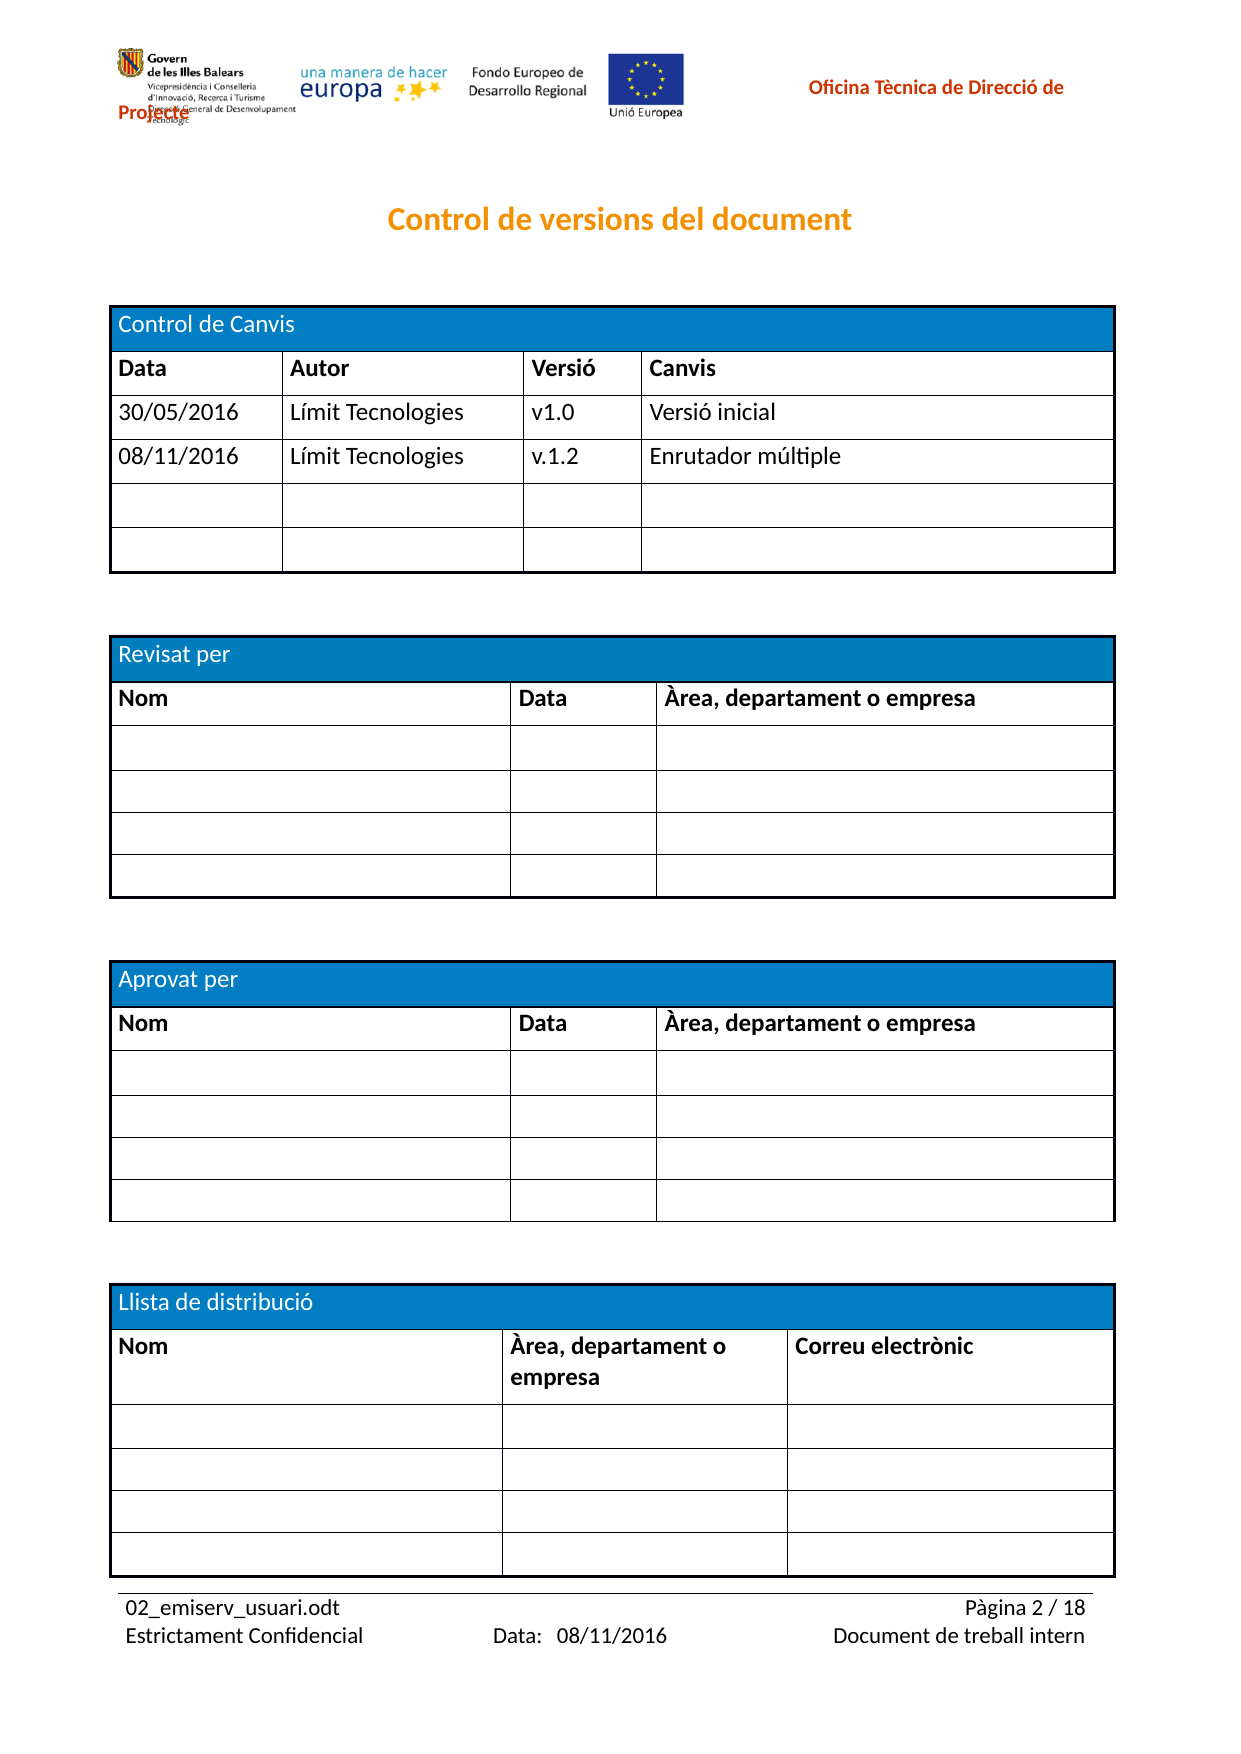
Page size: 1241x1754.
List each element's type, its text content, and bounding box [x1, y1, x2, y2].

table_header Llista de distribució [112, 1286, 1113, 1329]
subtitle Control de versions del document [118, 198, 1122, 239]
table_cell [657, 726, 1113, 769]
table_cell Àrea, departament o empresa [657, 1008, 1113, 1050]
table_cell Àrea, departament o empresa [657, 683, 1113, 725]
table_cell v.1.2 [524, 440, 641, 483]
table_cell Nom [112, 1008, 510, 1050]
table_cell 30/05/2016 [112, 396, 282, 439]
table_cell [112, 771, 510, 812]
table_cell Data [112, 352, 282, 395]
table_cell [511, 1096, 656, 1137]
table_cell [283, 528, 523, 571]
table_cell [788, 1405, 1113, 1448]
table_cell [642, 528, 1113, 571]
table_cell [112, 1533, 502, 1574]
table_cell [503, 1405, 787, 1448]
table_cell [511, 726, 656, 769]
table_cell [112, 1449, 502, 1490]
table_cell [657, 813, 1113, 854]
table_cell [503, 1449, 787, 1490]
table_cell [657, 1096, 1113, 1137]
table_cell [511, 771, 656, 812]
table_cell [112, 484, 282, 527]
table_header Revisat per [112, 638, 1113, 681]
table_cell Data [511, 683, 656, 725]
table_cell [657, 771, 1113, 812]
table_cell [657, 1138, 1113, 1179]
table_header Aprovat per [112, 963, 1113, 1006]
table_cell [788, 1491, 1113, 1532]
table_cell [524, 484, 641, 527]
picture [117, 48, 685, 126]
table_cell Data [511, 1008, 656, 1050]
table_cell [112, 855, 510, 896]
table_cell [642, 484, 1113, 527]
table_cell [112, 1096, 510, 1137]
table_cell [657, 1051, 1113, 1094]
table_header Control de Canvis [112, 308, 1113, 351]
table_cell [283, 484, 523, 527]
table_cell Nom [112, 683, 510, 725]
table_cell [112, 1180, 510, 1221]
table_cell Versió inicial [642, 396, 1113, 439]
table_cell [511, 855, 656, 896]
table_cell [112, 813, 510, 854]
table_cell [112, 726, 510, 769]
table_cell [511, 1138, 656, 1179]
table_cell [511, 1180, 656, 1221]
table_cell Límit Tecnologies [283, 440, 523, 483]
table_cell [112, 1138, 510, 1179]
table_cell 08/11/2016 [112, 440, 282, 483]
table_cell v1.0 [524, 396, 641, 439]
table_cell Nom [112, 1330, 502, 1404]
table_cell Canvis [642, 352, 1113, 395]
table_cell [112, 1491, 502, 1532]
table_cell Correu electrònic [788, 1330, 1113, 1404]
table_cell Versió [524, 352, 641, 395]
table_cell Enrutador múltiple [642, 440, 1113, 483]
table_cell [503, 1533, 787, 1574]
table_cell [657, 855, 1113, 896]
table_cell [112, 1405, 502, 1448]
table_cell [112, 1051, 510, 1094]
table_cell [112, 528, 282, 571]
table_cell [511, 1051, 656, 1094]
table_cell [503, 1491, 787, 1532]
table_cell Límit Tecnologies [283, 396, 523, 439]
table_cell [657, 1180, 1113, 1221]
table_cell [788, 1449, 1113, 1490]
table_cell Autor [283, 352, 523, 395]
table_cell [524, 528, 641, 571]
table_cell [511, 813, 656, 854]
table_cell [788, 1533, 1113, 1574]
table_cell Àrea, departament o empresa [503, 1330, 787, 1404]
